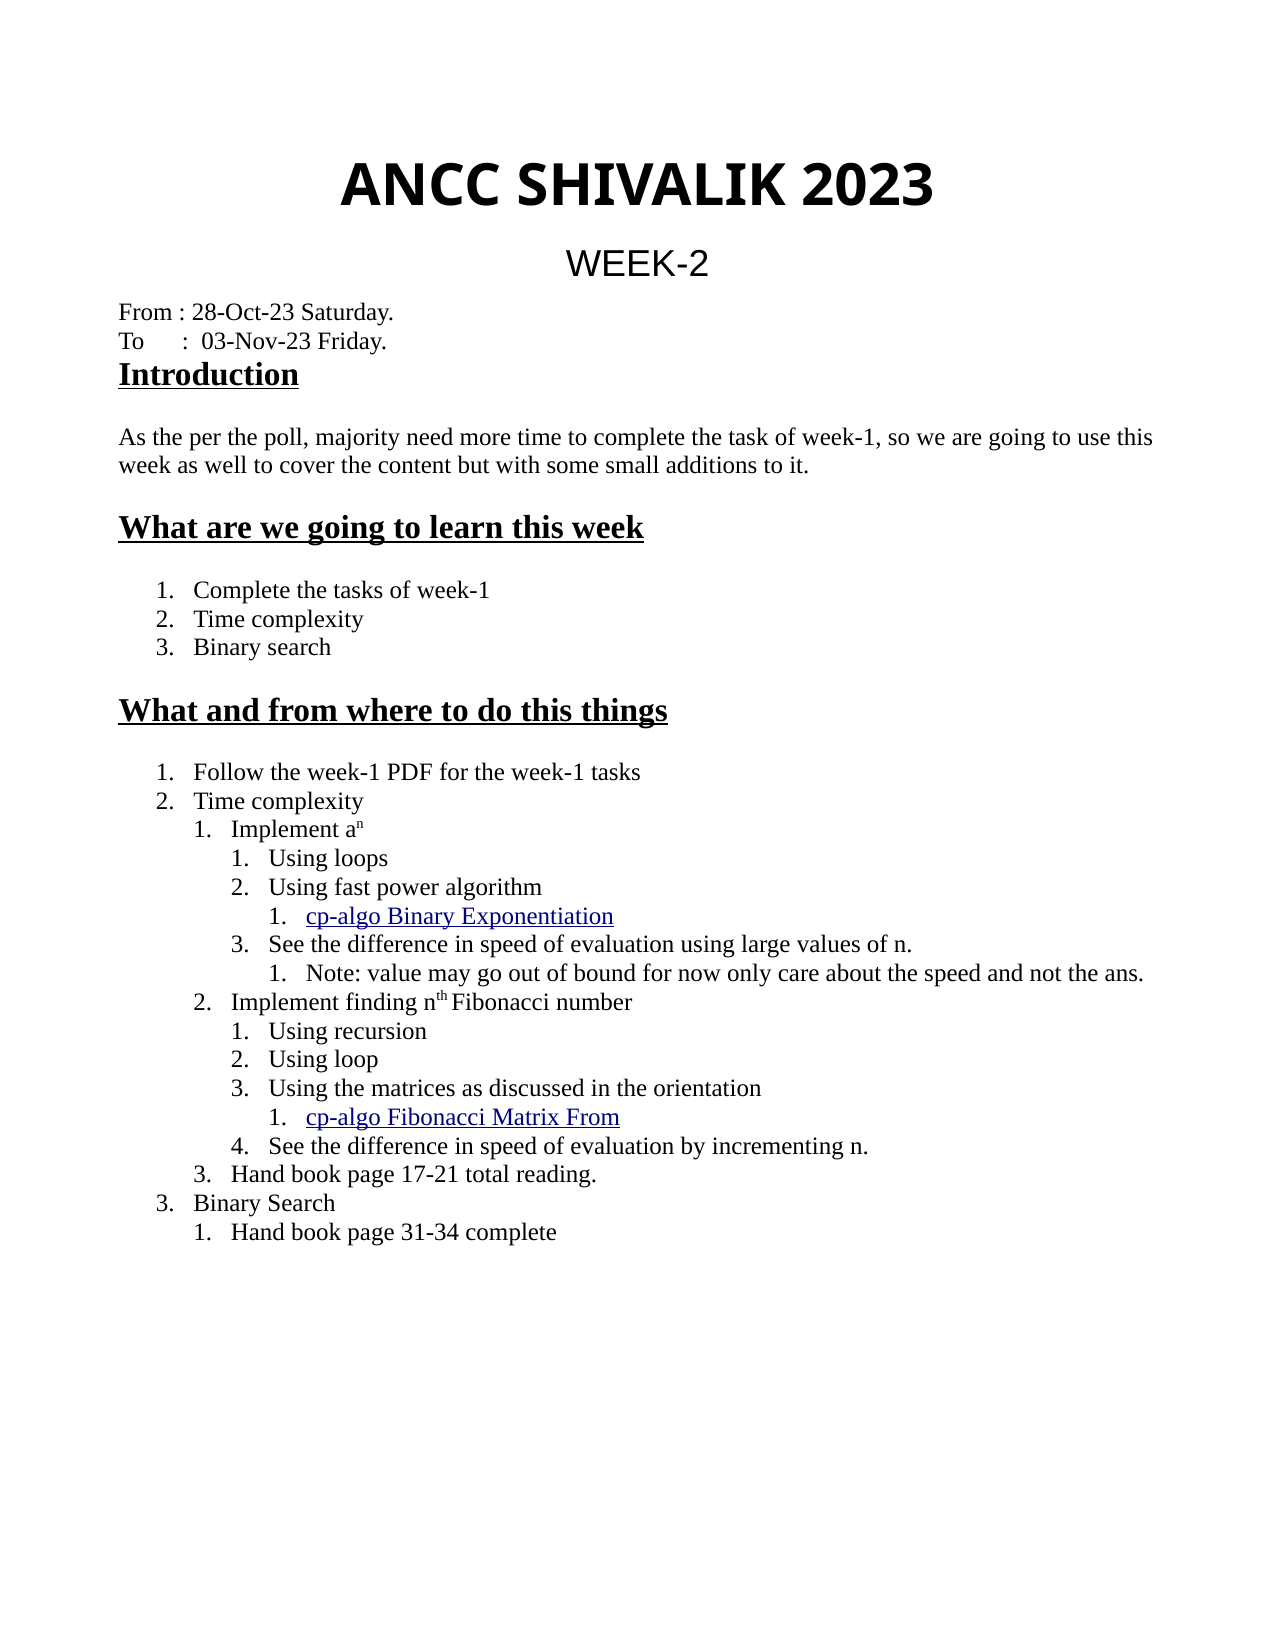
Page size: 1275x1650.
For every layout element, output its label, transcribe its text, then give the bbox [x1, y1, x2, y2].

list Time complexity [156, 604, 1157, 632]
list Follow the week-1 PDF for the week-1 tasks [156, 757, 1157, 786]
text What are we going to learn this week [118, 508, 1157, 546]
text To : 03-Nov-23 Friday. [118, 326, 1157, 354]
list Using fast power algorithm [231, 872, 1157, 901]
list See the difference in speed of evaluation by incrementing n. [231, 1131, 1157, 1159]
subtitle WEEK-2 [118, 241, 1157, 284]
text Introduction [118, 354, 1157, 393]
list See the difference in speed of evaluation using large values of n. [231, 929, 1157, 958]
list Implement an [193, 814, 1157, 843]
list Binary search [156, 632, 1157, 661]
list cp-algo Binary Exponentiation [268, 901, 1157, 929]
list Time complexity [156, 786, 1157, 814]
list Binary Search [156, 1188, 1157, 1217]
list Using loops [231, 843, 1157, 872]
list Using the matrices as discussed in the orientation [231, 1073, 1157, 1102]
text From : 28-Oct-23 Saturday. [118, 297, 1157, 326]
list Hand book page 31-34 complete [193, 1217, 1157, 1246]
list Note: value may go out of bound for now only care about the speed and not the ans. [268, 958, 1157, 987]
list Complete the tasks of week-1 [156, 575, 1157, 604]
list Using recursion [231, 1016, 1157, 1044]
list Implement finding nth Fibonacci number [193, 987, 1157, 1016]
text What and from where to do this things [118, 690, 1157, 728]
list Using loop [231, 1044, 1157, 1073]
list Hand book page 17-21 total reading. [193, 1159, 1157, 1188]
title ANCC SHIVALIK 2023 [118, 143, 1157, 223]
text As the per the poll, majority need more time to complete the task of week-1, so we are going to use this week as well to cover the content but with some small additions to it. [118, 422, 1157, 479]
list cp-algo Fibonacci Matrix From [268, 1102, 1157, 1131]
